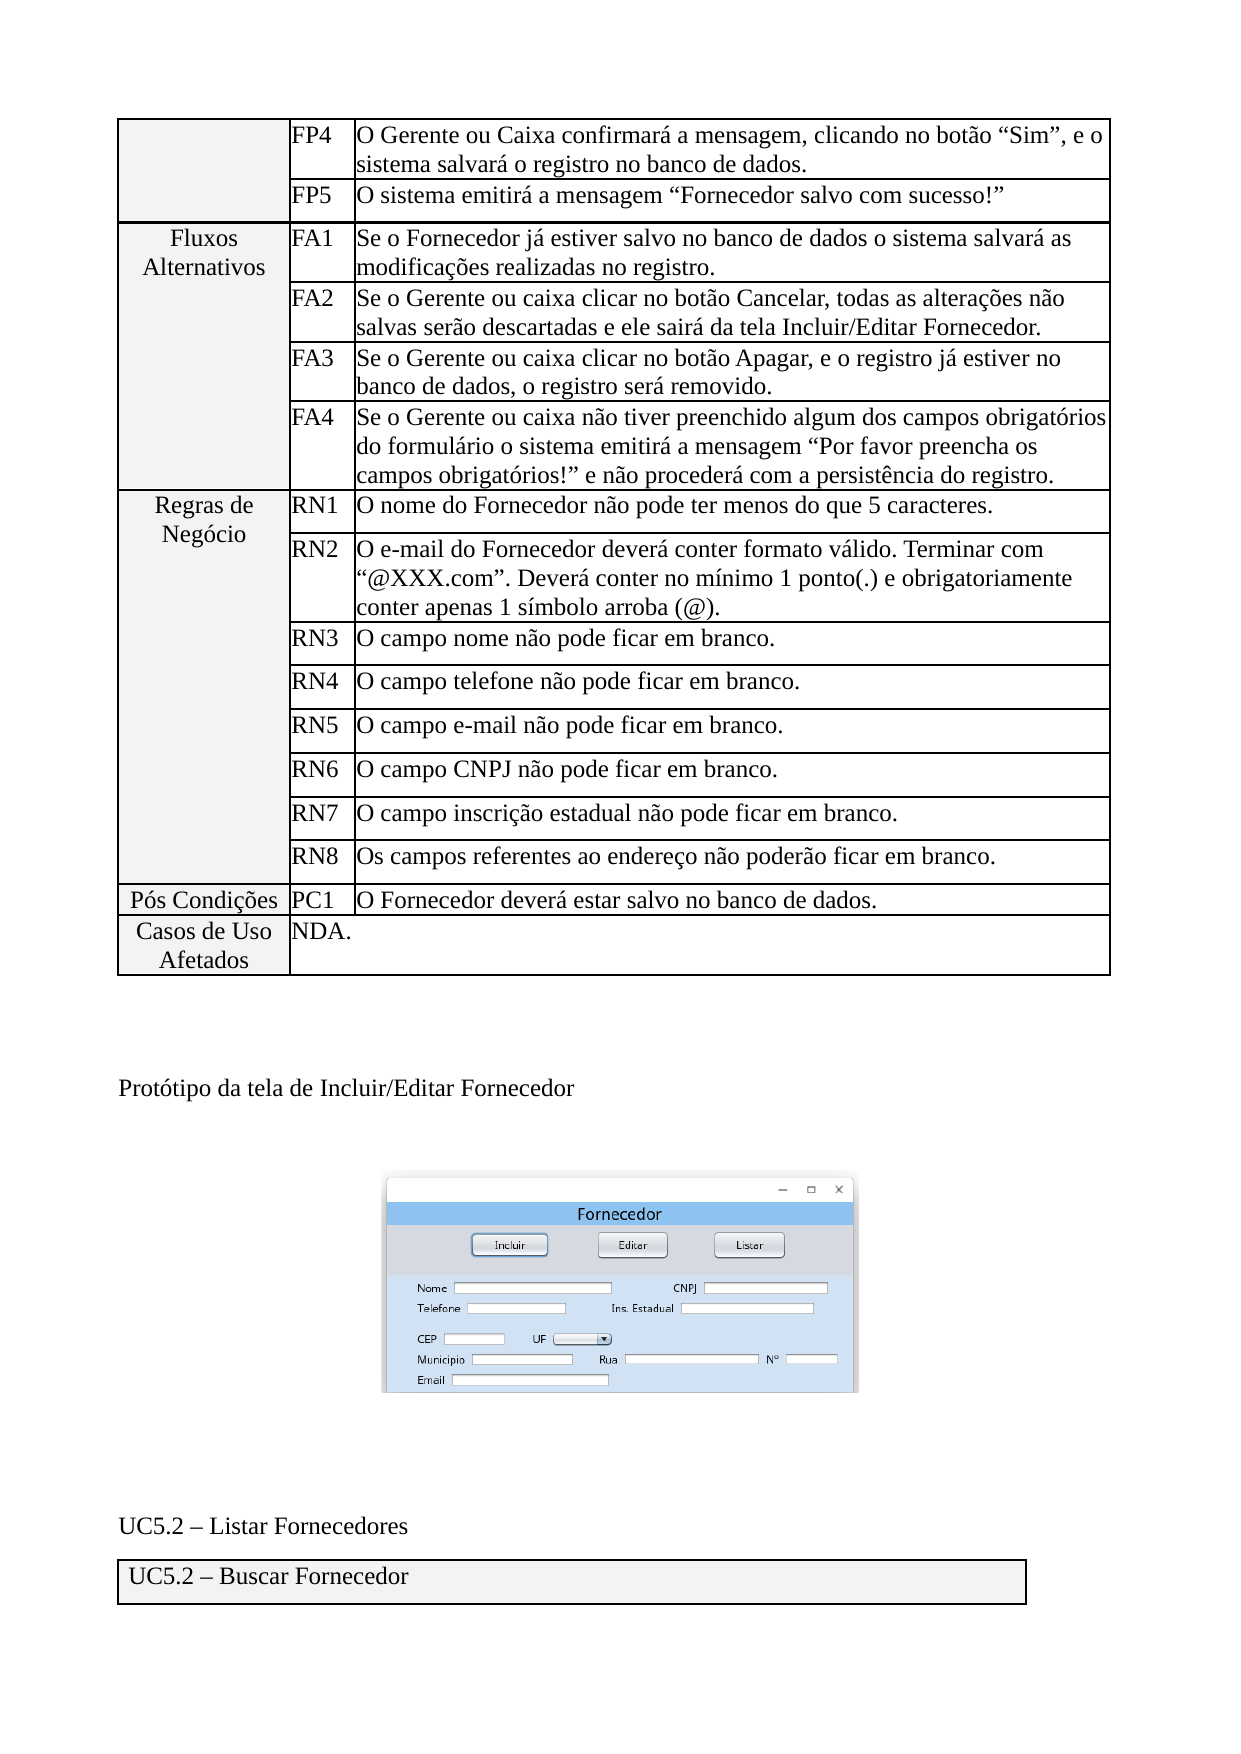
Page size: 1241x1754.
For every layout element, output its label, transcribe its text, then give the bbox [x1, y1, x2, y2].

text Protótipo da tela de Incluir/Editar Fornecedor [118, 1073, 1122, 1102]
table_cell FA3 [291, 343, 354, 400]
table_cell Se o Gerente ou caixa clicar no botão Apagar, e o registro já estiver no banco de dados, o registro será removido. [356, 343, 1109, 400]
text UC5.2 – Listar Fornecedores [118, 1511, 1122, 1539]
table_cell O Gerente ou Caixa confirmará a mensagem, clicando no botão “Sim”, e o sistema salvará o registro no banco de dados. [356, 120, 1109, 178]
table_cell RN7 [291, 798, 354, 839]
table_cell FP4 [291, 120, 354, 178]
table_cell O sistema emitirá a mensagem “Fornecedor salvo com sucesso!” [356, 180, 1109, 221]
table_cell FA4 [291, 402, 354, 488]
table_cell O Fornecedor deverá estar salvo no banco de dados. [356, 885, 1109, 914]
table_cell Se o Gerente ou caixa não tiver preenchido algum dos campos obrigatórios do formulário o sistema emitirá a mensagem “Por favor preencha os campos obrigatórios!” e não procederá com a persistência do registro. [356, 402, 1109, 488]
table_cell Os campos referentes ao endereço não poderão ficar em branco. [356, 841, 1109, 883]
table_cell Fluxos Alternativos [119, 224, 289, 488]
table_cell O campo nome não pode ficar em branco. [356, 623, 1109, 664]
table_cell O campo telefone não pode ficar em branco. [356, 666, 1109, 708]
table_cell RN2 [291, 534, 354, 621]
table_cell RN8 [291, 841, 354, 883]
table_cell NDA. [291, 916, 1109, 973]
table_cell RN5 [291, 710, 354, 752]
table_cell FA2 [291, 283, 354, 341]
table_cell RN4 [291, 666, 354, 708]
table_cell O campo inscrição estadual não pode ficar em branco. [356, 798, 1109, 839]
table_cell O campo e-mail não pode ficar em branco. [356, 710, 1109, 752]
table_cell PC1 [291, 885, 354, 914]
table_cell FP5 [291, 180, 354, 221]
table_cell Casos de Uso Afetados [119, 916, 289, 973]
table_cell FA1 [291, 224, 354, 281]
table_cell Se o Fornecedor já estiver salvo no banco de dados o sistema salvará as modificações realizadas no registro. [356, 224, 1109, 281]
table_header UC5.2 – Buscar Fornecedor [119, 1561, 1025, 1603]
table_cell RN3 [291, 623, 354, 664]
table_cell Se o Gerente ou caixa clicar no botão Cancelar, todas as alterações não salvas serão descartadas e ele sairá da tela Incluir/Editar Fornecedor. [356, 283, 1109, 341]
table_cell RN6 [291, 754, 354, 796]
table_cell [119, 120, 289, 221]
picture [381, 1170, 859, 1393]
table_cell RN1 [291, 491, 354, 532]
table_cell O campo CNPJ não pode ficar em branco. [356, 754, 1109, 796]
table_cell Regras de Negócio [119, 491, 289, 883]
table_cell Pós Condições [119, 885, 289, 914]
table_cell O e-mail do Fornecedor deverá conter formato válido. Terminar com “@XXX.com”. Deverá conter no mínimo 1 ponto(.) e obrigatoriamente conter apenas 1 símbolo arroba (@). [356, 534, 1109, 621]
table_cell O nome do Fornecedor não pode ter menos do que 5 caracteres. [356, 491, 1109, 532]
